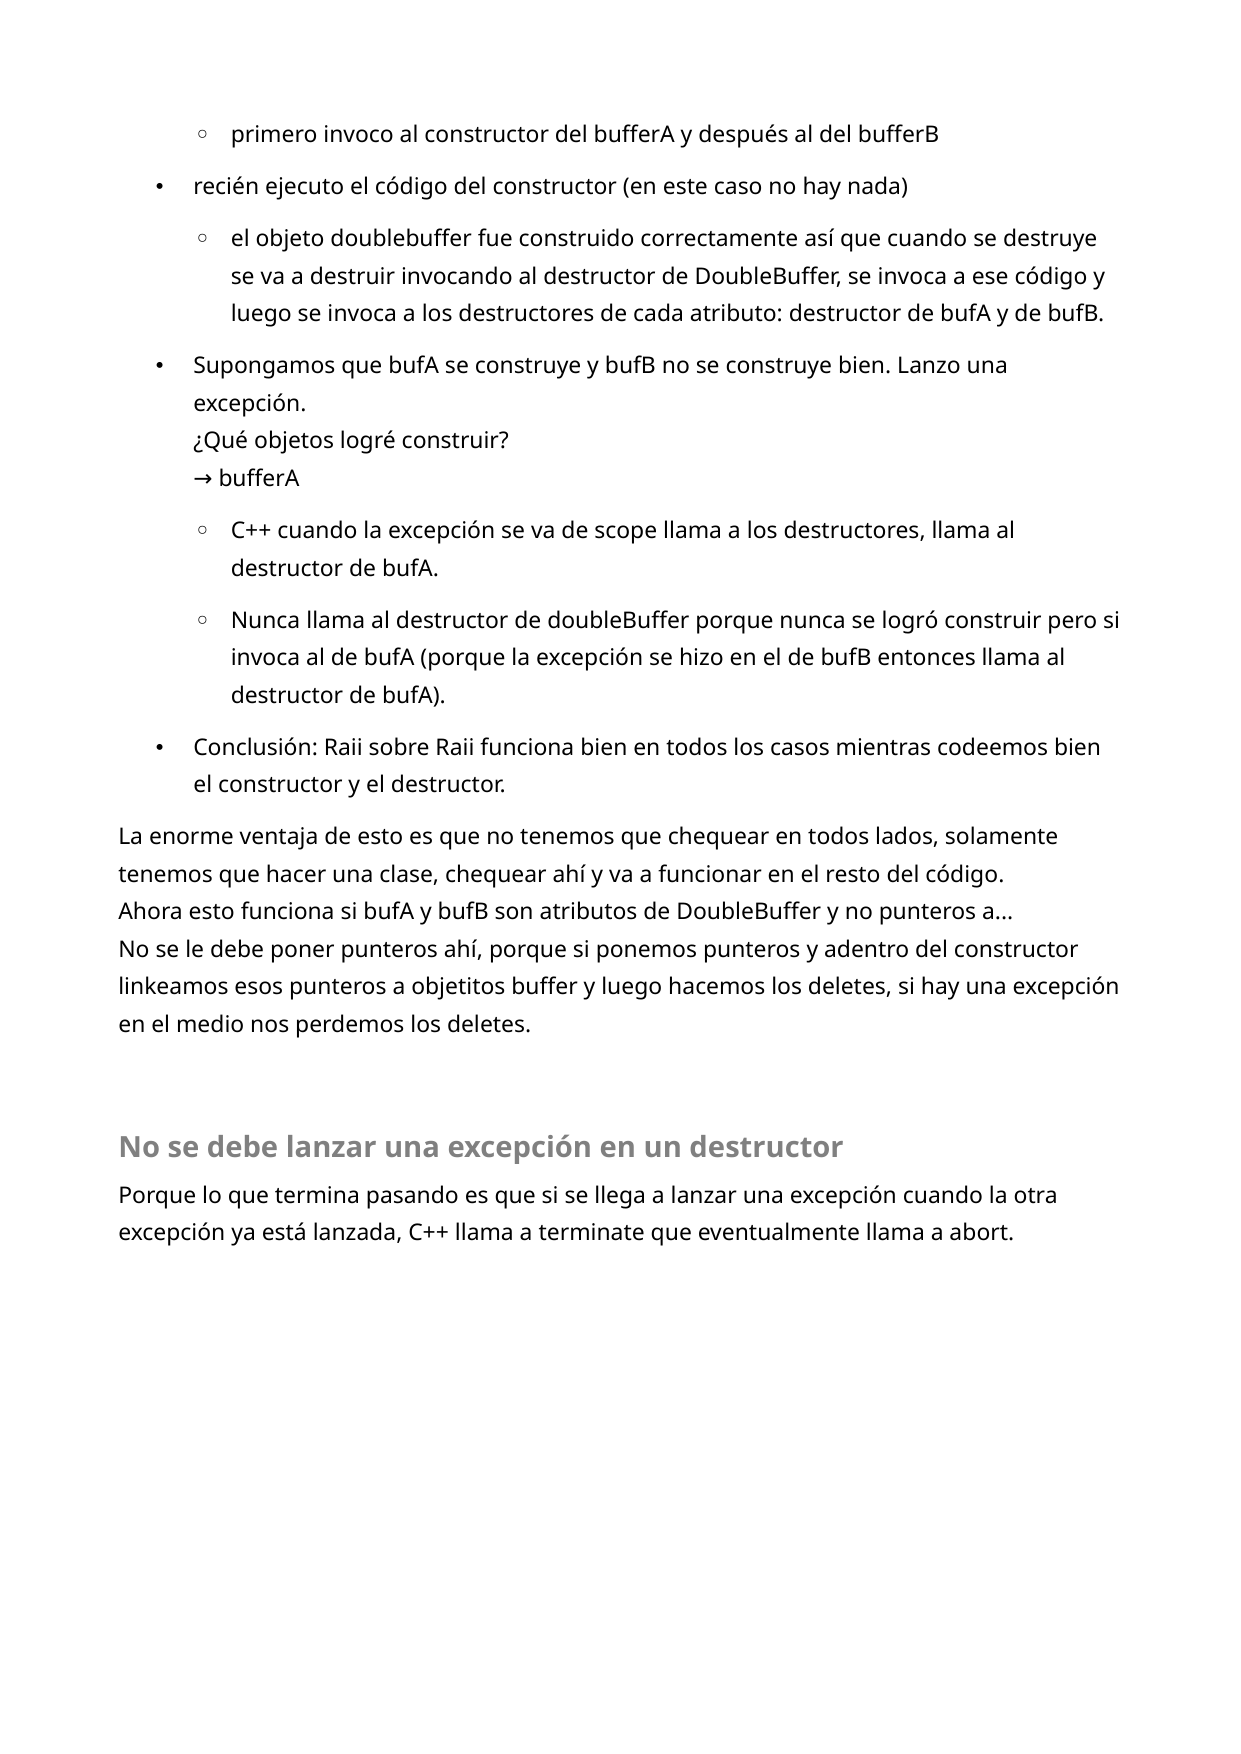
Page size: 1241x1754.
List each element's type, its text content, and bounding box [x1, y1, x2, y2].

list el objeto doublebuffer fue construido correctamente así que cuando se destruye se va a destruir invocando al destructor de DoubleBuffer, se invoca a ese código y luego se invoca a los destructores de cada atributo: destructor de bufA y de bufB. [193, 222, 1122, 328]
subtitle No se debe lanzar una excepción en un destructor [118, 1126, 1122, 1166]
list Nunca llama al destructor de doubleBuffer porque nunca se logró construir pero si invoca al de bufA (porque la excepción se hizo en el de bufB entonces llama al destructor de bufA). [193, 603, 1122, 710]
list Supongamos que bufA se construye y bufB no se construye bien. Lanzo una excepción. ¿Qué objetos logré construir? → bufferA [156, 349, 1122, 493]
text Porque lo que termina pasando es que si se llega a lanzar una excepción cuando la otra excepción ya está lanzada, C++ llama a terminate que eventualmente llama a abort. [118, 1179, 1122, 1247]
list Conclusión: Raii sobre Raii funciona bien en todos los casos mientras codeemos bien el constructor y el destructor. [156, 731, 1122, 799]
list C++ cuando la excepción se va de scope llama a los destructores, llama al destructor de bufA. [193, 514, 1122, 583]
list primero invoco al constructor del bufferA y después al del bufferB [193, 118, 1122, 149]
text La enorme ventaja de esto es que no tenemos que chequear en todos lados, solamente tenemos que hacer una clase, chequear ahí y va a funcionar en el resto del código. Ahora esto funciona si bufA y bufB son atributos de DoubleBuffer y no punteros a... No se le debe poner punteros ahí, porque si ponemos punteros y adentro del constructor linkeamos esos punteros a objetitos buffer y luego hacemos los deletes, si hay una excepción en el medio nos perdemos los deletes. [118, 820, 1122, 1039]
list recién ejecuto el código del constructor (en este caso no hay nada) [156, 170, 1122, 201]
